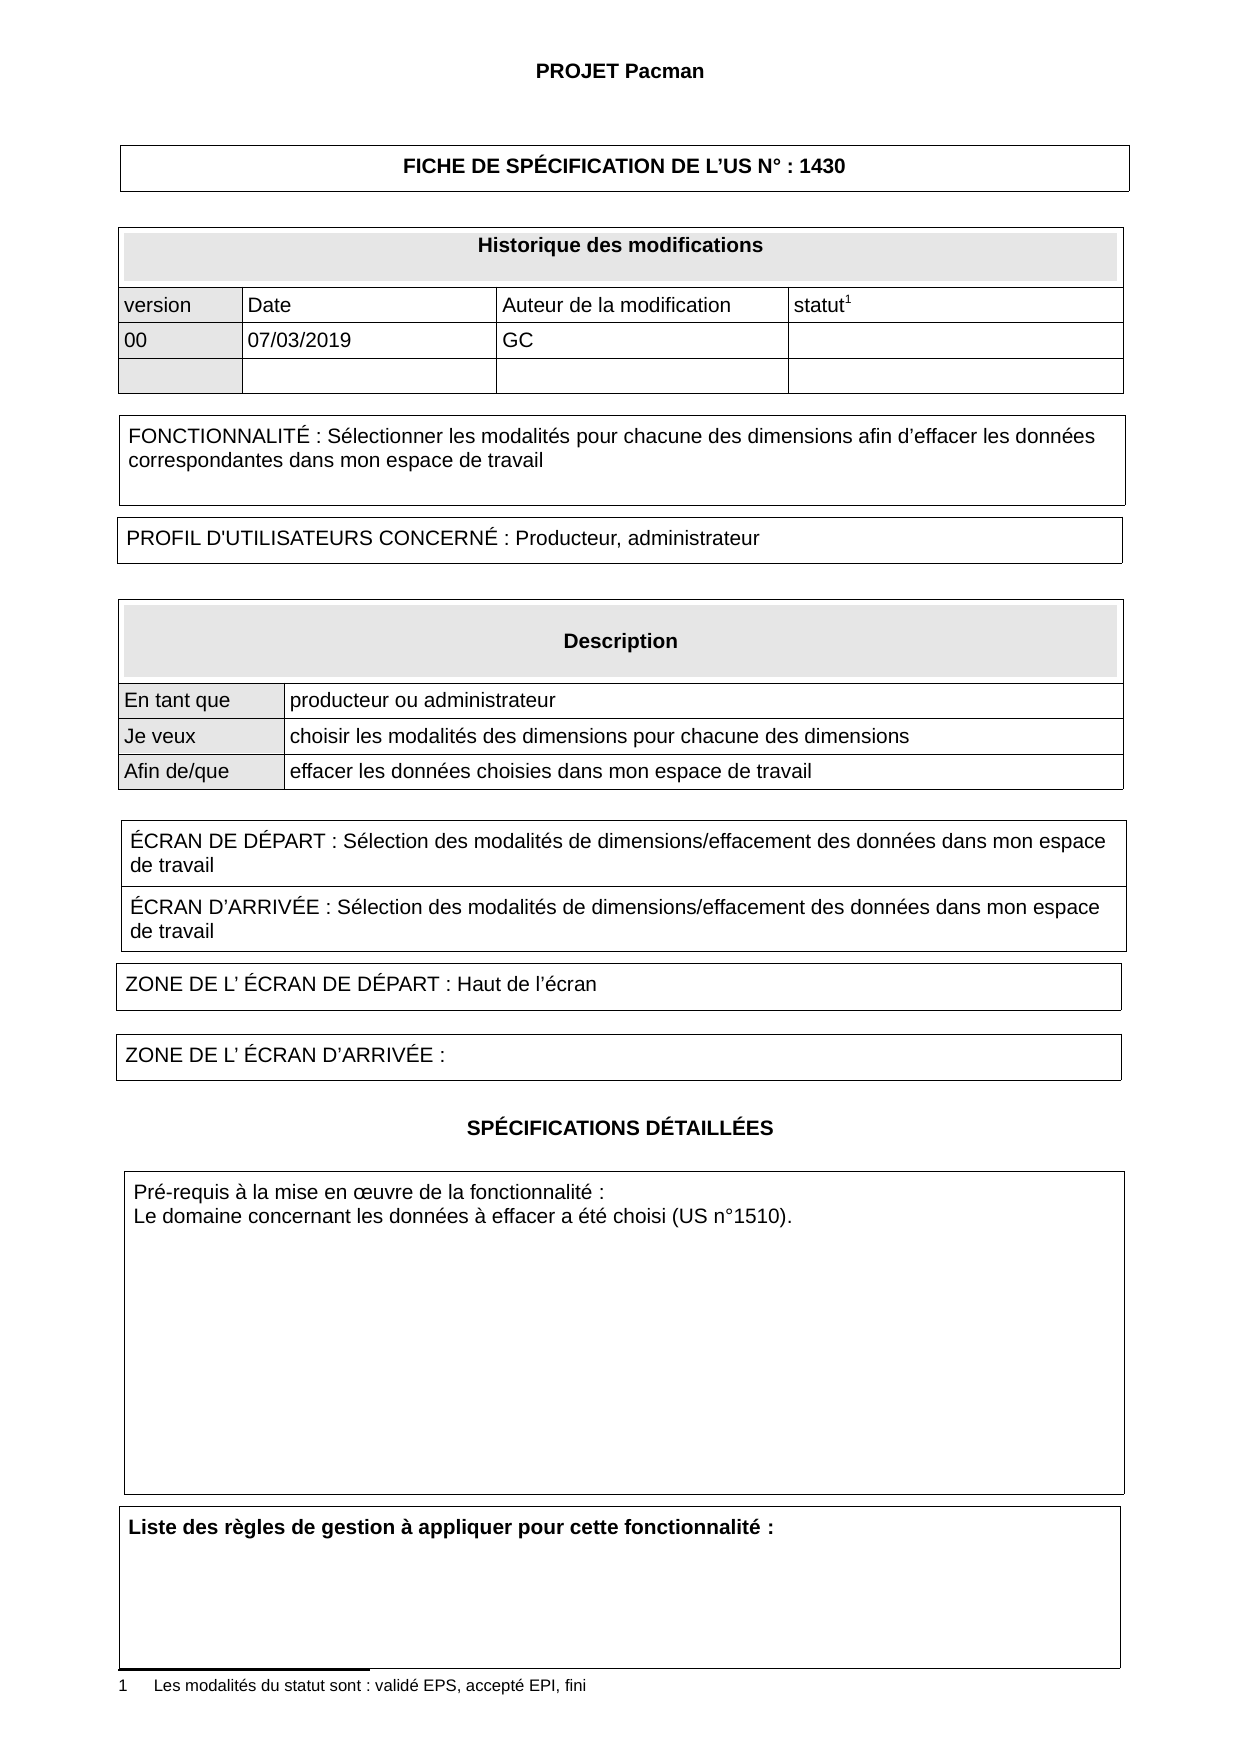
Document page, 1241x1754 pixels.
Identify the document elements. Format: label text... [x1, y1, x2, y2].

table_cell Je veux [119, 719, 284, 753]
table_cell [497, 359, 788, 393]
text FICHE DE SPÉCIFICATION DE L’US N° : 1430 [129, 154, 1120, 178]
text PROFIL D'UTILISATEURS CONCERNÉ : Producteur, administrateur [126, 526, 1113, 549]
table_header Historique des modifications [119, 228, 1123, 287]
table_cell [243, 359, 496, 393]
text Le domaine concernant les données à effacer a été choisi (US n°1510). [133, 1204, 1115, 1228]
table_cell producteur ou administrateur [285, 684, 1123, 718]
text [120, 1507, 1120, 1668]
table_cell statut [789, 288, 1123, 322]
table_cell GC [497, 323, 788, 358]
text ÉCRAN D’ARRIVÉE : Sélection des modalités de dimensions/effacement des données dans mon espace de travail [130, 895, 1117, 943]
text ZONE DE L’ ÉCRAN DE DÉPART : Haut de l’écran [125, 972, 1112, 996]
table_cell 00 [119, 323, 242, 358]
table_cell [789, 323, 1123, 358]
text FONCTIONNALITÉ : Sélectionner les modalités pour chacune des dimensions afin d’effacer les données correspondantes dans mon espace de travail [128, 424, 1116, 472]
table_header Description [119, 600, 1123, 682]
table_cell version [119, 288, 242, 322]
table_cell En tant que [119, 684, 284, 718]
text ZONE DE L’ ÉCRAN D’ARRIVÉE : [125, 1042, 1112, 1066]
table_cell Auteur de la modification [497, 288, 788, 322]
table_cell [789, 359, 1123, 393]
table_cell Date [243, 288, 496, 322]
text [125, 1172, 1124, 1494]
table_cell [119, 359, 242, 393]
table_cell choisir les modalités des dimensions pour chacune des dimensions [285, 719, 1123, 753]
table_cell Afin de/que [119, 755, 284, 789]
table_cell 07/03/2019 [243, 323, 496, 358]
text PROJET Pacman [118, 59, 1122, 83]
text SPÉCIFICATIONS DÉTAILLÉES [118, 1116, 1122, 1140]
text Pré-requis à la mise en œuvre de la fonctionnalité : [133, 1180, 1115, 1204]
table_cell effacer les données choisies dans mon espace de travail [285, 755, 1123, 789]
text Liste des règles de gestion à appliquer pour cette fonctionnalité : [128, 1515, 1111, 1539]
text ÉCRAN DE DÉPART : Sélection des modalités de dimensions/effacement des données dans mon espace de travail [130, 829, 1117, 877]
